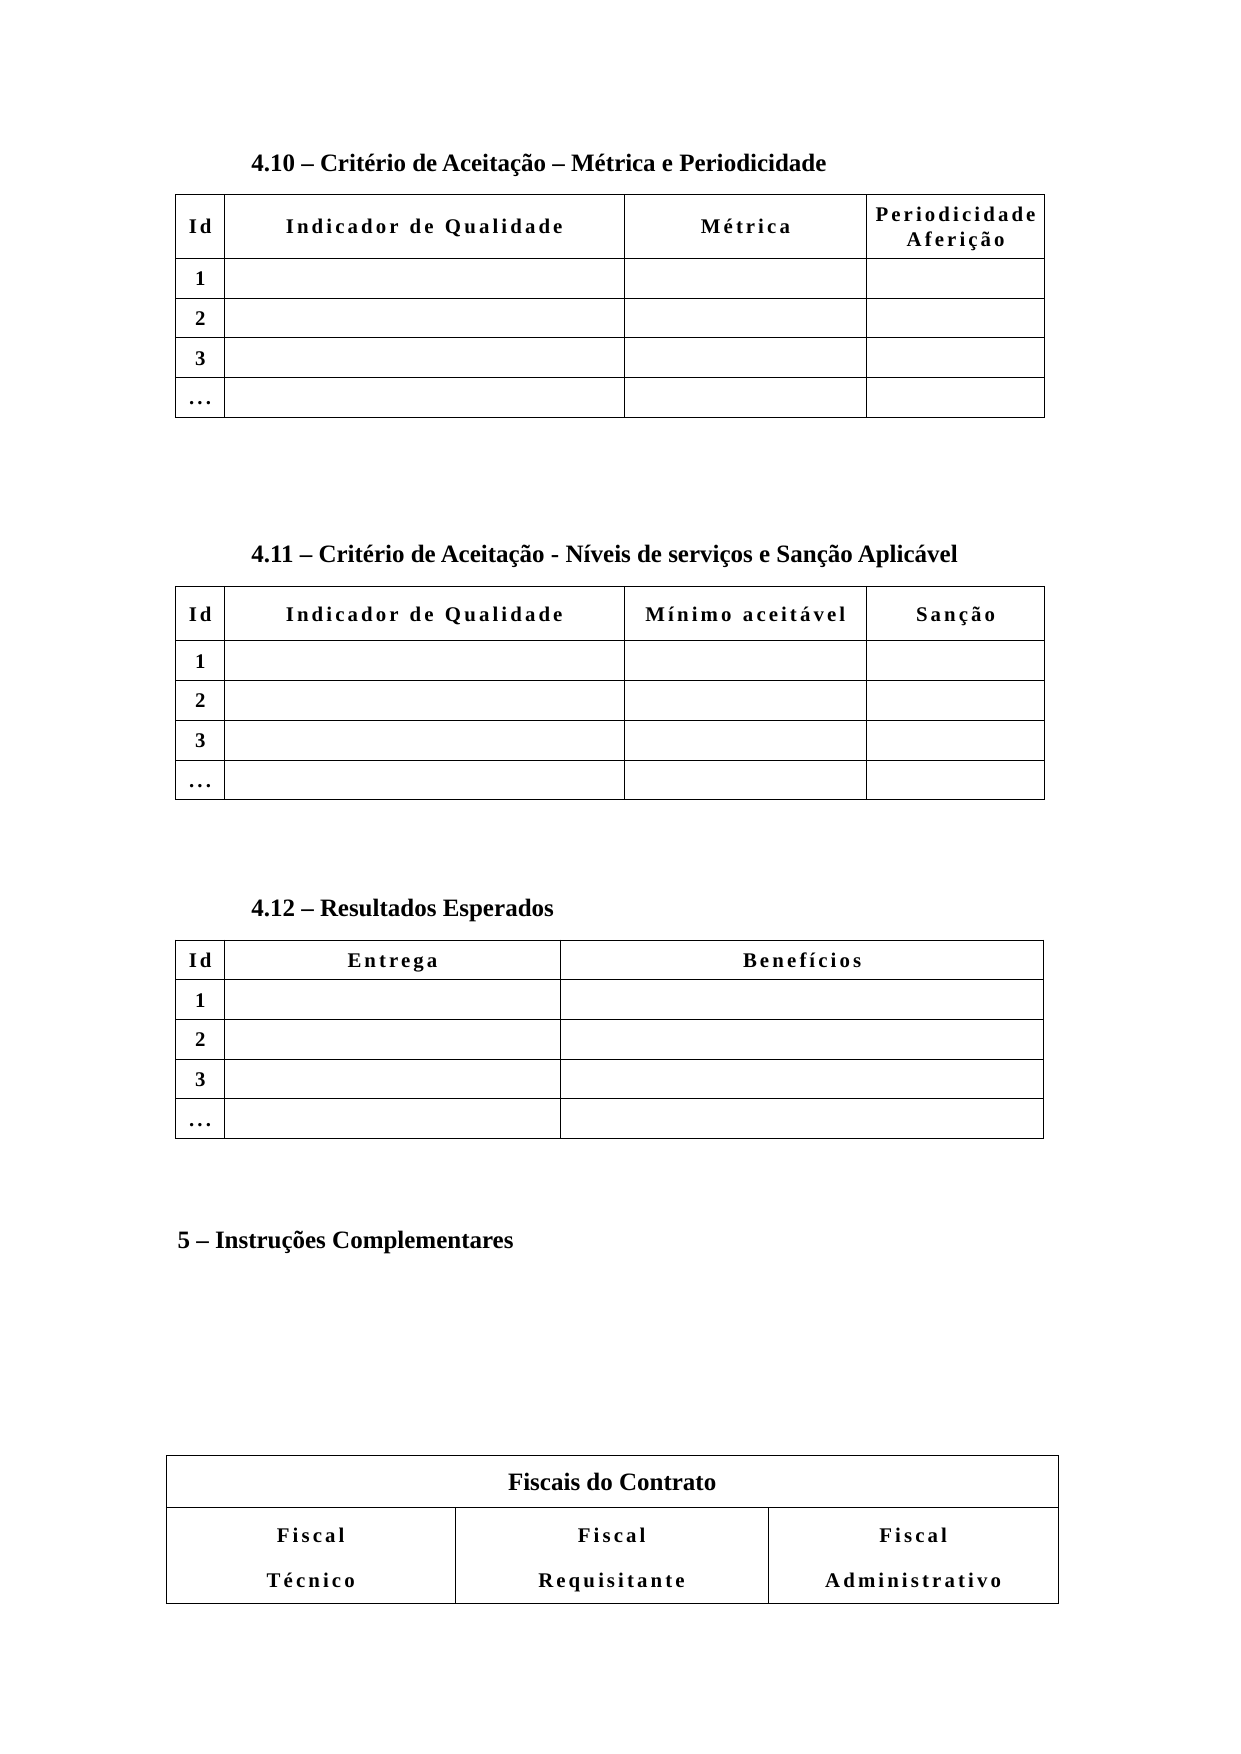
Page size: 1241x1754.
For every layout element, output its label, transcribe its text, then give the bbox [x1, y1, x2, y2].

table_cell 3 [176, 721, 224, 759]
table_cell [225, 1020, 560, 1059]
table_cell [225, 1099, 560, 1138]
table_cell [225, 641, 624, 680]
table_cell ... [176, 761, 224, 799]
table_header Entrega [225, 941, 560, 979]
table_cell [867, 259, 1044, 297]
table_header Id [176, 195, 224, 258]
table_cell [625, 338, 866, 377]
table_cell [225, 980, 560, 1019]
table_cell Fiscal Administrativo [769, 1508, 1058, 1603]
table_cell [561, 1099, 1043, 1138]
table_cell 2 [176, 681, 224, 720]
table_cell 1 [176, 641, 224, 680]
table_cell 3 [176, 338, 224, 377]
table_cell [625, 259, 866, 297]
table_cell [561, 980, 1043, 1019]
table_header Métrica [625, 195, 866, 258]
table_cell [625, 761, 866, 799]
table_cell 1 [176, 259, 224, 297]
table_header Benefícios [561, 941, 1043, 979]
text 4.12 – Resultados Esperados [177, 893, 1063, 922]
table_cell [225, 378, 624, 417]
table_cell [625, 378, 866, 417]
table_header Id [176, 587, 224, 640]
table_cell 3 [176, 1060, 224, 1098]
table_cell [225, 681, 624, 720]
table_header Fiscais do Contrato [167, 1456, 1058, 1507]
table_cell [867, 681, 1044, 720]
table_header Sanção [867, 587, 1044, 640]
text 5 – Instruções Complementares [177, 1225, 1063, 1254]
table_cell [867, 338, 1044, 377]
table_cell [867, 721, 1044, 759]
table_cell Fiscal Técnico [167, 1508, 455, 1603]
table_header Indicador de Qualidade [225, 587, 624, 640]
table_cell [625, 641, 866, 680]
table_cell 1 [176, 980, 224, 1019]
table_cell [625, 681, 866, 720]
table_cell [625, 299, 866, 337]
table_cell Fiscal Requisitante [456, 1508, 768, 1603]
table_cell [867, 761, 1044, 799]
table_cell [225, 721, 624, 759]
table_cell [561, 1060, 1043, 1098]
table_cell [867, 299, 1044, 337]
table_cell [225, 1060, 560, 1098]
table_cell [867, 378, 1044, 417]
table_cell 2 [176, 299, 224, 337]
table_header Indicador de Qualidade [225, 195, 624, 258]
table_cell [625, 721, 866, 759]
table_header Periodicidade Aferição [867, 195, 1044, 258]
table_cell [225, 338, 624, 377]
table_header Id [176, 941, 224, 979]
table_cell [225, 761, 624, 799]
table_cell ... [176, 378, 224, 417]
table_cell [561, 1020, 1043, 1059]
table_cell [867, 641, 1044, 680]
table_cell 2 [176, 1020, 224, 1059]
table_header Mínimo aceitável [625, 587, 866, 640]
table_cell [225, 299, 624, 337]
table_cell ... [176, 1099, 224, 1138]
table_cell [225, 259, 624, 297]
text 4.11 – Critério de Aceitação - Níveis de serviços e Sanção Aplicável [177, 539, 1063, 568]
text 4.10 – Critério de Aceitação – Métrica e Periodicidade [177, 148, 1063, 176]
